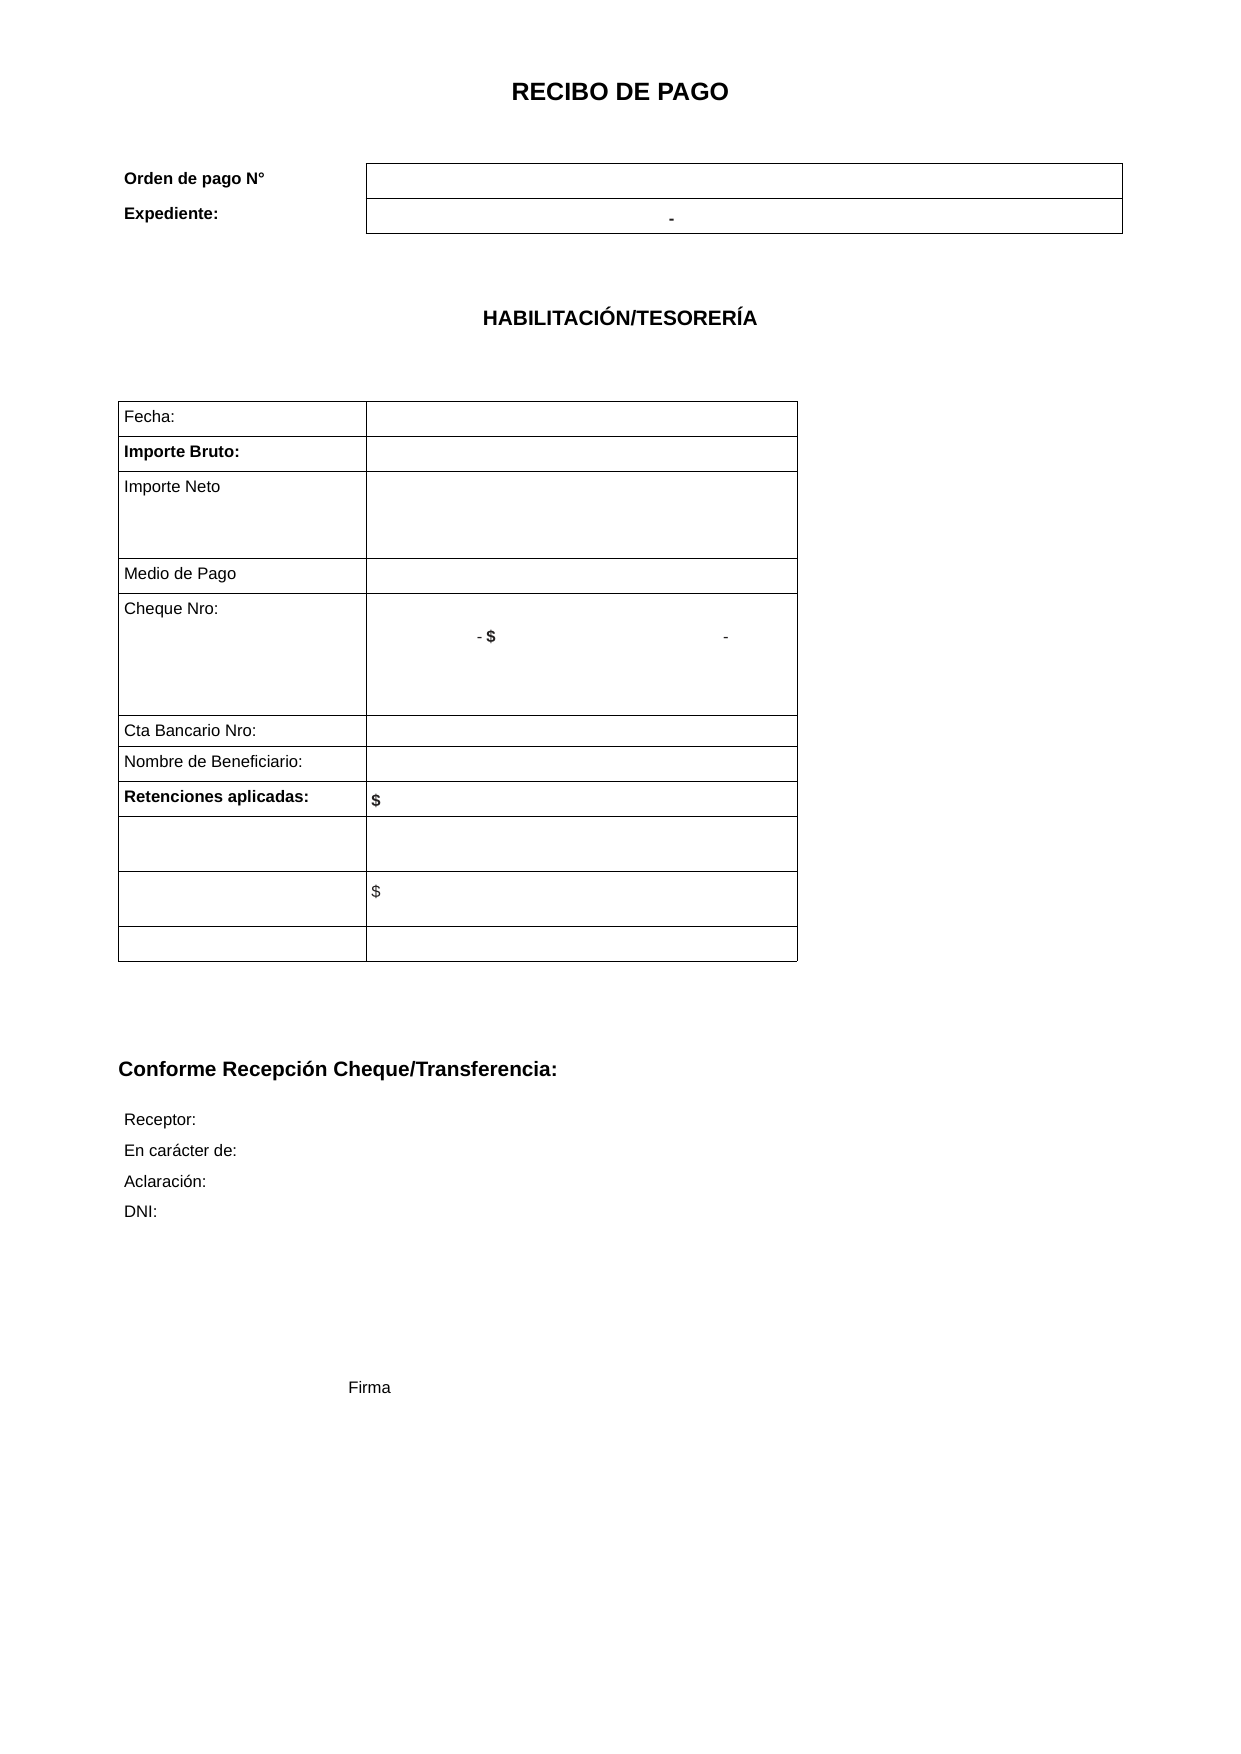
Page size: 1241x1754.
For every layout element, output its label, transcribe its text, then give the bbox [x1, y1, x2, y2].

table_header Fecha: [119, 402, 366, 436]
table_cell Aclaración: [118, 1166, 621, 1196]
table_cell </for> [119, 927, 366, 961]
table_cell [367, 927, 797, 961]
table_cell <withholding.tax_withholding_id.name> [119, 872, 366, 926]
table_cell Cheque Nro: [119, 594, 366, 715]
table_cell [118, 1227, 621, 1373]
table_cell Nombre de Beneficiario: [119, 747, 366, 781]
table_cell Medio de Pago [119, 559, 366, 593]
text HABILITACIÓN/TESORERÍA [118, 305, 1122, 329]
table_cell <o.transaction_id.expedient_id.number> - <o.transaction_id.expedient_id.description> [367, 199, 1122, 233]
table_cell DNI: [118, 1196, 621, 1227]
table_cell Expediente: [118, 198, 366, 233]
table_cell <formatLang(o.to_pay_amount)> [367, 437, 797, 471]
table_cell <o.journal_id.name> [367, 559, 797, 593]
table_cell <for each="check in o.issued_check_ids"> <check.name> - $ <formatLang(check.amount)> - <check.issue_date and formatLang(check.issue_date,date='true')> </for> [367, 594, 797, 715]
table_header <o.date and formatLang(o.date,date='true')> [367, 402, 797, 436]
table_cell [367, 817, 797, 871]
table_cell Retenciones aplicadas: [119, 782, 366, 816]
table_cell En carácter de: [118, 1135, 621, 1166]
text RECIBO DE PAGO [118, 77, 1122, 106]
table_cell <for each="withholding in o.withholding_ids"> [119, 817, 366, 871]
table_header Receptor: [118, 1105, 621, 1135]
table_cell [367, 716, 797, 746]
table_header <o.number> [367, 164, 1122, 198]
table_header Orden de pago N° [118, 163, 366, 198]
text Conforme Recepción Cheque/Transferencia: [118, 1057, 1122, 1081]
table_cell Importe Neto [119, 472, 366, 558]
table_cell Importe Bruto: [119, 437, 366, 471]
table_cell Firma [118, 1373, 621, 1419]
table_cell Cta Bancario Nro: [119, 716, 366, 746]
table_cell $ <formatLang(withholding.amount)> [367, 872, 797, 926]
table_cell <o.partner_id.name> [367, 747, 797, 781]
table_cell <if test="o.net_amount == 0"><formatLang(o.checks_amount)></if><if test="o.net_amount > 0"><formatLang(o.net_amount)></if> [367, 472, 797, 558]
table_cell $ <formatLang(o.withholdings_amount)> [367, 782, 797, 816]
